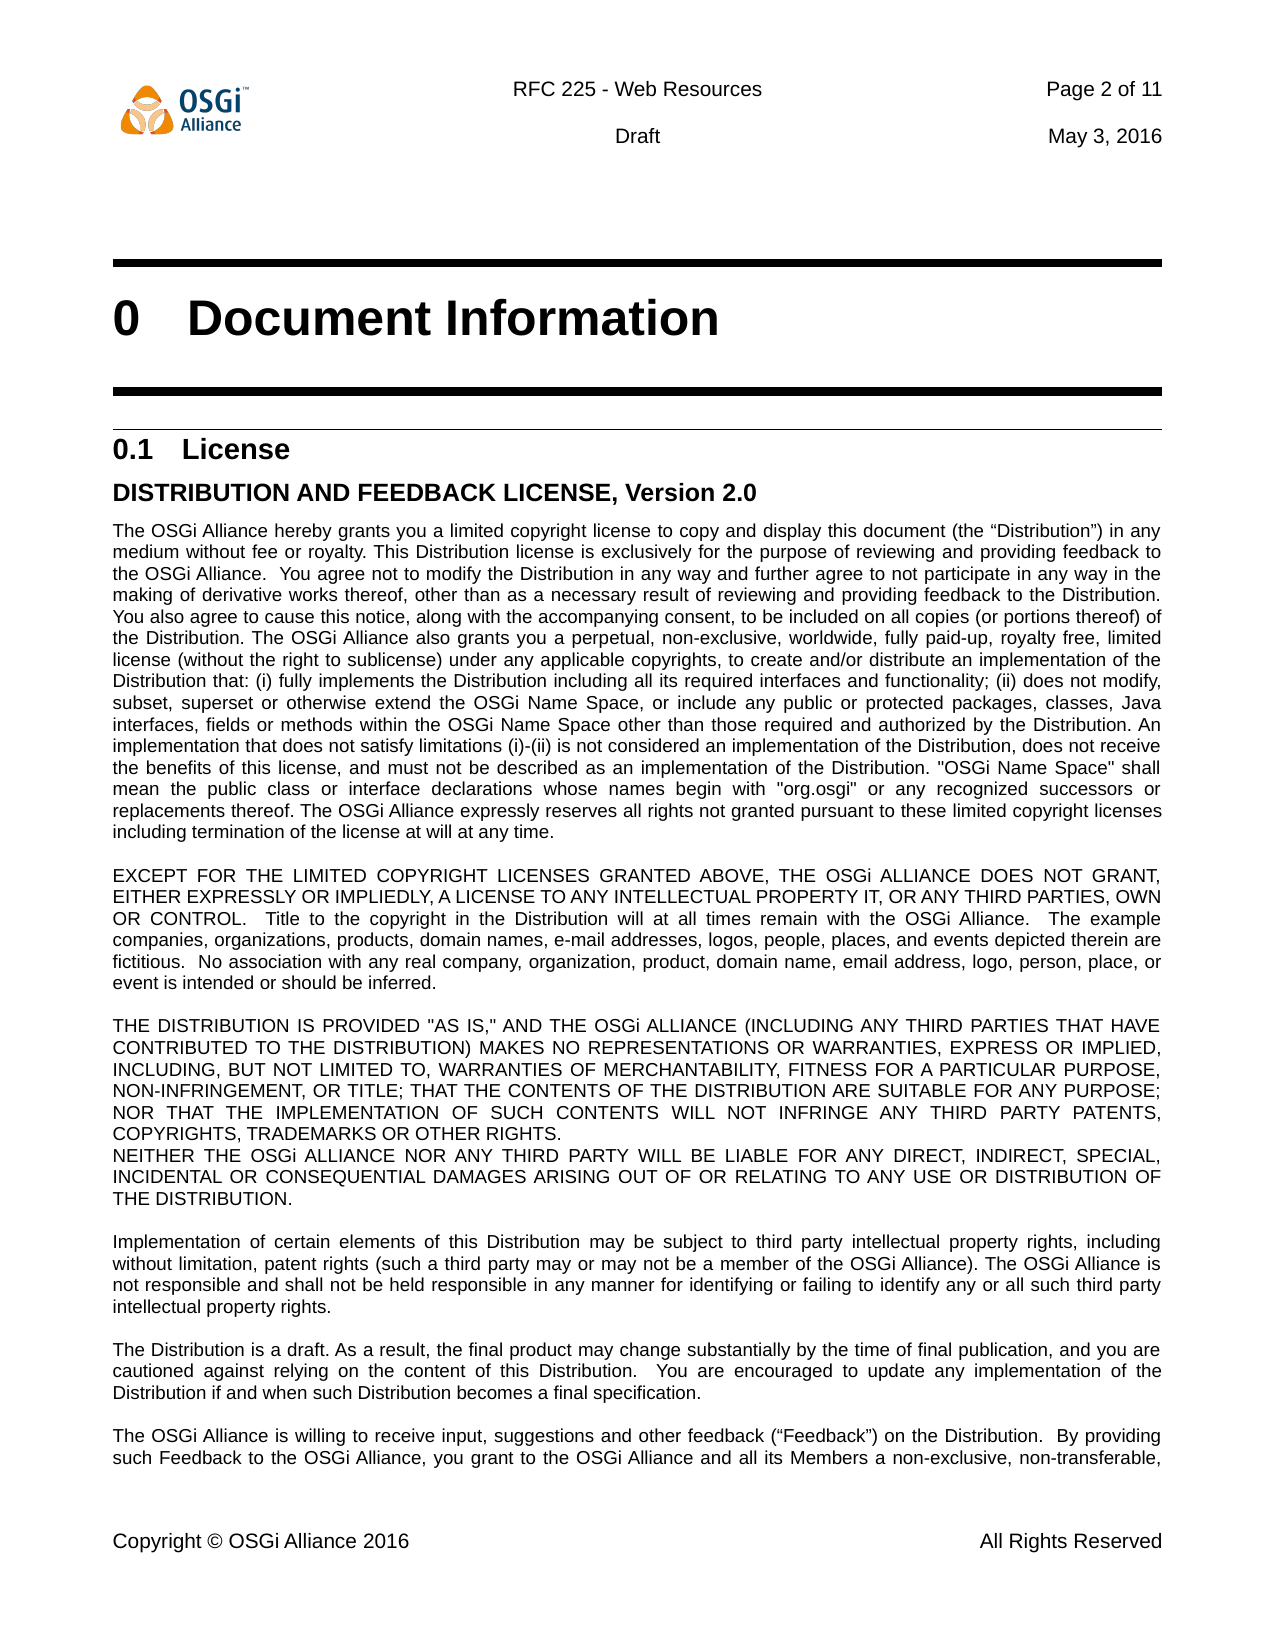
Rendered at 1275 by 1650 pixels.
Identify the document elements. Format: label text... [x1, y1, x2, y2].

text THE DISTRIBUTION IS PROVIDED "AS IS," AND THE OSGi ALLIANCE (INCLUDING ANY THIRD PARTIES THAT HAVE CONTRIBUTED TO THE DISTRIBUTION) MAKES NO REPRESENTATIONS OR WARRANTIES, EXPRESS OR IMPLIED, INCLUDING, BUT NOT LIMITED TO, WARRANTIES OF MERCHANTABILITY, FITNESS FOR A PARTICULAR PURPOSE, NON-INFRINGEMENT, OR TITLE; THAT THE CONTENTS OF THE DISTRIBUTION ARE SUITABLE FOR ANY PURPOSE; NOR THAT THE IMPLEMENTATION OF SUCH CONTENTS WILL NOT INFRINGE ANY THIRD PARTY PATENTS, COPYRIGHTS, TRADEMARKS OR OTHER RIGHTS. [112, 1015, 1162, 1145]
text EXCEPT FOR THE LIMITED COPYRIGHT LICENSES GRANTED ABOVE, THE OSGi ALLIANCE DOES NOT GRANT, EITHER EXPRESSLY OR IMPLIEDLY, A LICENSE TO ANY INTELLECTUAL PROPERTY IT, OR ANY THIRD PARTIES, OWN OR CONTROL. Title to the copyright in the Distribution will at all times remain with the OSGi Alliance. The example companies, organizations, products, domain names, e-mail addresses, logos, people, places, and events depicted therein are fictitious. No association with any real company, organization, product, domain name, email address, logo, person, place, or event is intended or should be inferred. [112, 864, 1162, 994]
text DISTRIBUTION AND FEEDBACK LICENSE, Version 2.0 [112, 478, 1162, 507]
text The Distribution is a draft. As a result, the final product may change substantially by the time of final publication, and you are cautioned against relying on the content of this Distribution. You are encouraged to update any implementation of the Distribution if and when such Distribution becomes a final specification. [112, 1339, 1162, 1403]
picture [113, 78, 257, 142]
text The OSGi Alliance hereby grants you a limited copyright license to copy and display this document (the “Distribution”) in any medium without fee or royalty. This Distribution license is exclusively for the purpose of reviewing and providing feedback to the OSGi Alliance. You agree not to modify the Distribution in any way and further agree to not participate in any way in the making of derivative works thereof, other than as a necessary result of reviewing and providing feedback to the Distribution. You also agree to cause this notice, along with the accompanying consent, to be included on all copies (or portions thereof) of the Distribution. The OSGi Alliance also grants you a perpetual, non-exclusive, worldwide, fully paid-up, royalty free, limited license (without the right to sublicense) under any applicable copyrights, to create and/or distribute an implementation of the Distribution that: (i) fully implements the Distribution including all its required interfaces and functionality; (ii) does not modify, subset, superset or otherwise extend the OSGi Name Space, or include any public or protected packages, classes, Java interfaces, fields or methods within the OSGi Name Space other than those required and authorized by the Distribution. An implementation that does not satisfy limitations (i)-(ii) is not considered an implementation of the Distribution, does not receive the benefits of this license, and must not be described as an implementation of the Distribution. "OSGi Name Space" shall mean the public class or interface declarations whose names begin with "org.osgi" or any recognized successors or replacements thereof. The OSGi Alliance expressly reserves all rights not granted pursuant to these limited copyright licenses including termination of the license at will at any time. [112, 519, 1162, 843]
text NEITHER THE OSGi ALLIANCE NOR ANY THIRD PARTY WILL BE LIABLE FOR ANY DIRECT, INDIRECT, SPECIAL, INCIDENTAL OR CONSEQUENTIAL DAMAGES ARISING OUT OF OR RELATING TO ANY USE OR DISTRIBUTION OF THE DISTRIBUTION. [112, 1145, 1162, 1209]
subtitle License [112, 430, 1162, 466]
text Implementation of certain elements of this Distribution may be subject to third party intellectual property rights, including without limitation, patent rights (such a third party may or may not be a member of the OSGi Alliance). The OSGi Alliance is not responsible and shall not be held responsible in any manner for identifying or failing to identify any or all such third party intellectual property rights. [112, 1231, 1162, 1317]
text The OSGi Alliance is willing to receive input, suggestions and other feedback (“Feedback”) on the Distribution. By providing such Feedback to the OSGi Alliance, you grant to the OSGi Alliance and all its Members a non-exclusive, non-transferable, [112, 1425, 1162, 1468]
subtitle Document Information [112, 260, 1162, 396]
